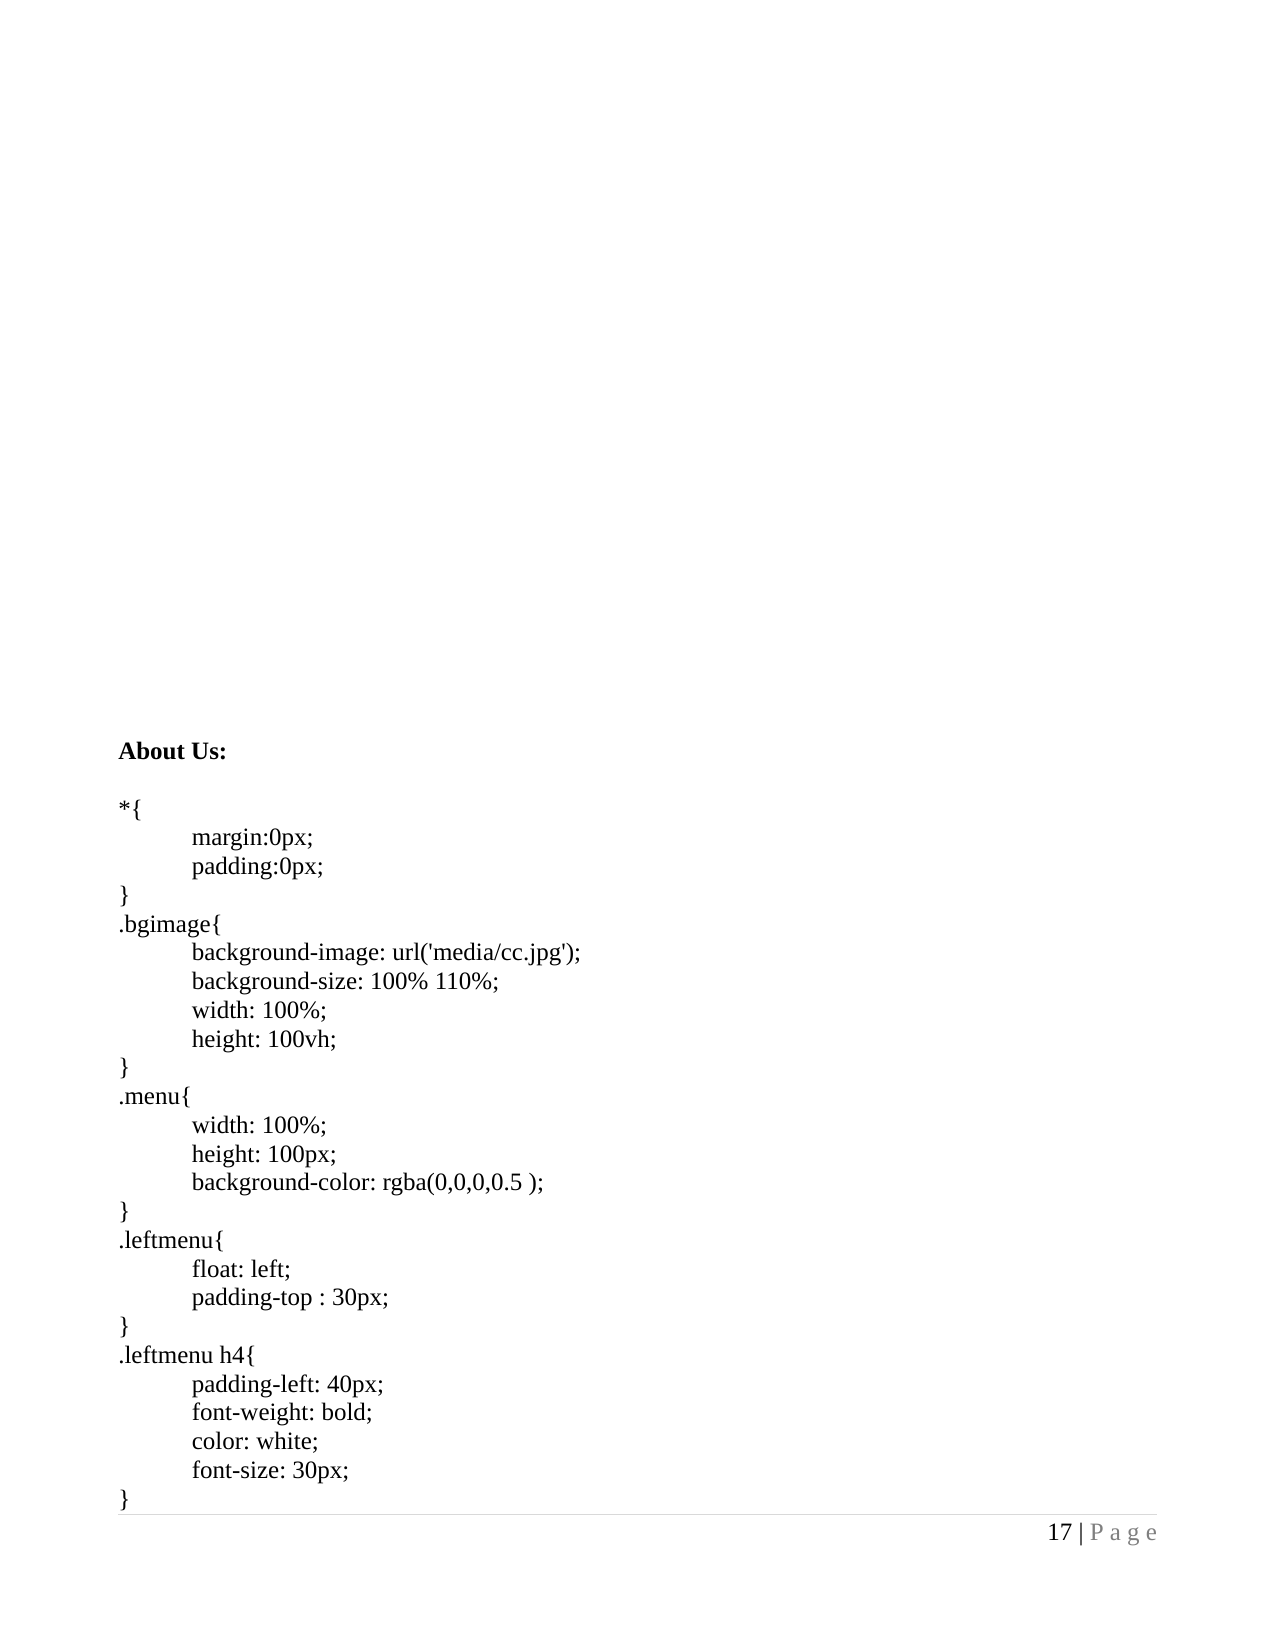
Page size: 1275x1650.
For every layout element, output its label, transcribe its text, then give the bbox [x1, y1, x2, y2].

text *{ [118, 794, 1157, 822]
text padding:0px; [118, 851, 1157, 880]
text padding-left: 40px; [118, 1369, 1157, 1397]
text } [118, 1052, 1157, 1081]
text height: 100px; [118, 1139, 1157, 1167]
text margin:0px; [118, 822, 1157, 851]
text About Us: [118, 736, 1157, 765]
text height: 100vh; [118, 1024, 1157, 1052]
text } [118, 1196, 1157, 1225]
text float: left; [118, 1254, 1157, 1282]
text background-image: url('media/cc.jpg'); [118, 937, 1157, 966]
text font-size: 30px; [118, 1455, 1157, 1484]
text color: white; [118, 1426, 1157, 1455]
text width: 100%; [118, 1110, 1157, 1139]
text .bgimage{ [118, 909, 1157, 937]
text .menu{ [118, 1081, 1157, 1110]
text width: 100%; [118, 995, 1157, 1024]
text padding-top : 30px; [118, 1282, 1157, 1311]
text } [118, 880, 1157, 909]
text .leftmenu h4{ [118, 1340, 1157, 1369]
text } [118, 1484, 1157, 1512]
text font-weight: bold; [118, 1397, 1157, 1426]
text .leftmenu{ [118, 1225, 1157, 1254]
text } [118, 1311, 1157, 1340]
text background-color: rgba(0,0,0,0.5 ); [118, 1167, 1157, 1196]
text background-size: 100% 110%; [118, 966, 1157, 995]
